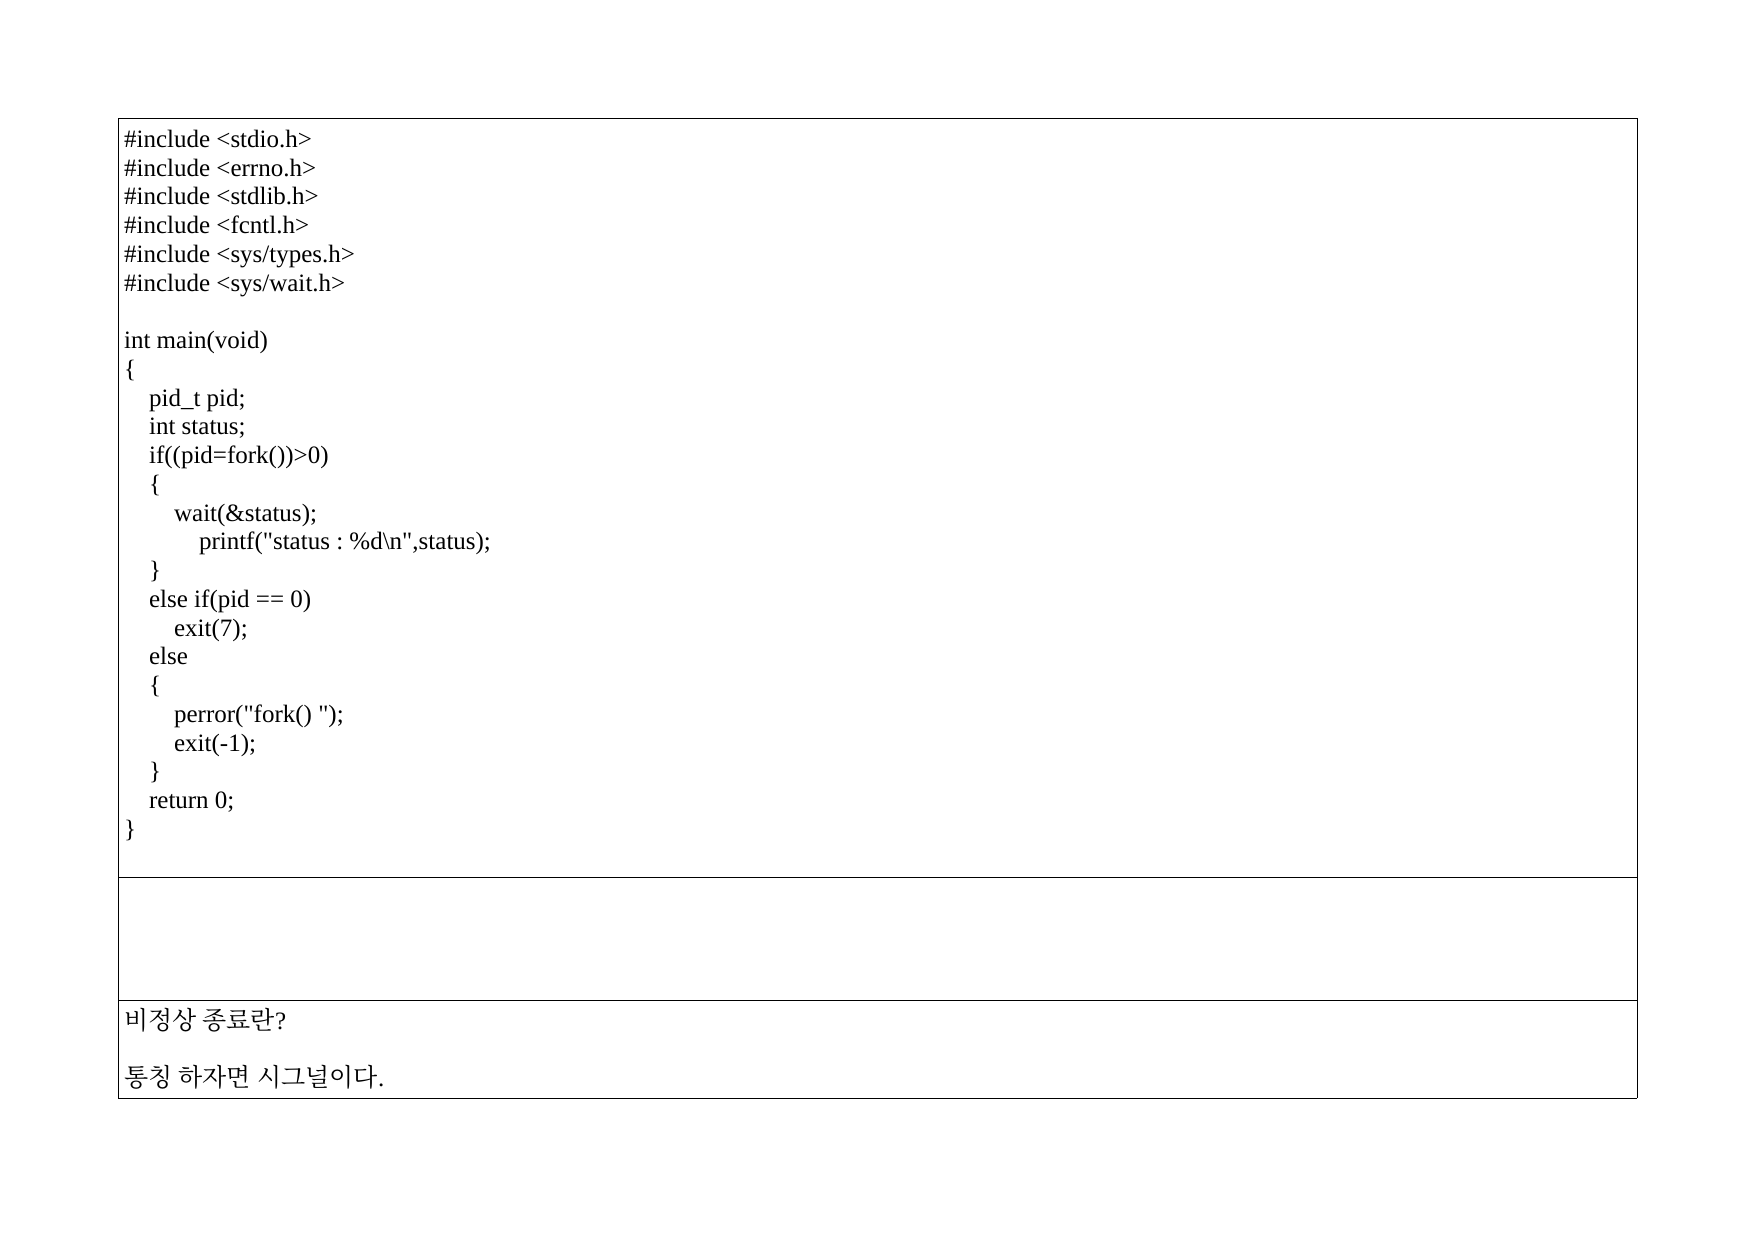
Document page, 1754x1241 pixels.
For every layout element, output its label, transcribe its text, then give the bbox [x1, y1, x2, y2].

table_cell 비정상 종료란? 통칭 하자면 시그널이다. [119, 1001, 1637, 1098]
table_cell [119, 878, 1637, 1000]
table_header #include <stdio.h> #include <errno.h> #include <stdlib.h> #include <fcntl.h> #include <sys/types.h> #include <sys/wait.h> int main(void) { pid_t pid; int status; if((pid=fork())>0) { wait(&status); printf("status : %d\n",status); } else if(pid == 0) exit(7); else { perror("fork() "); exit(-1); } return 0; } [119, 119, 1637, 877]
